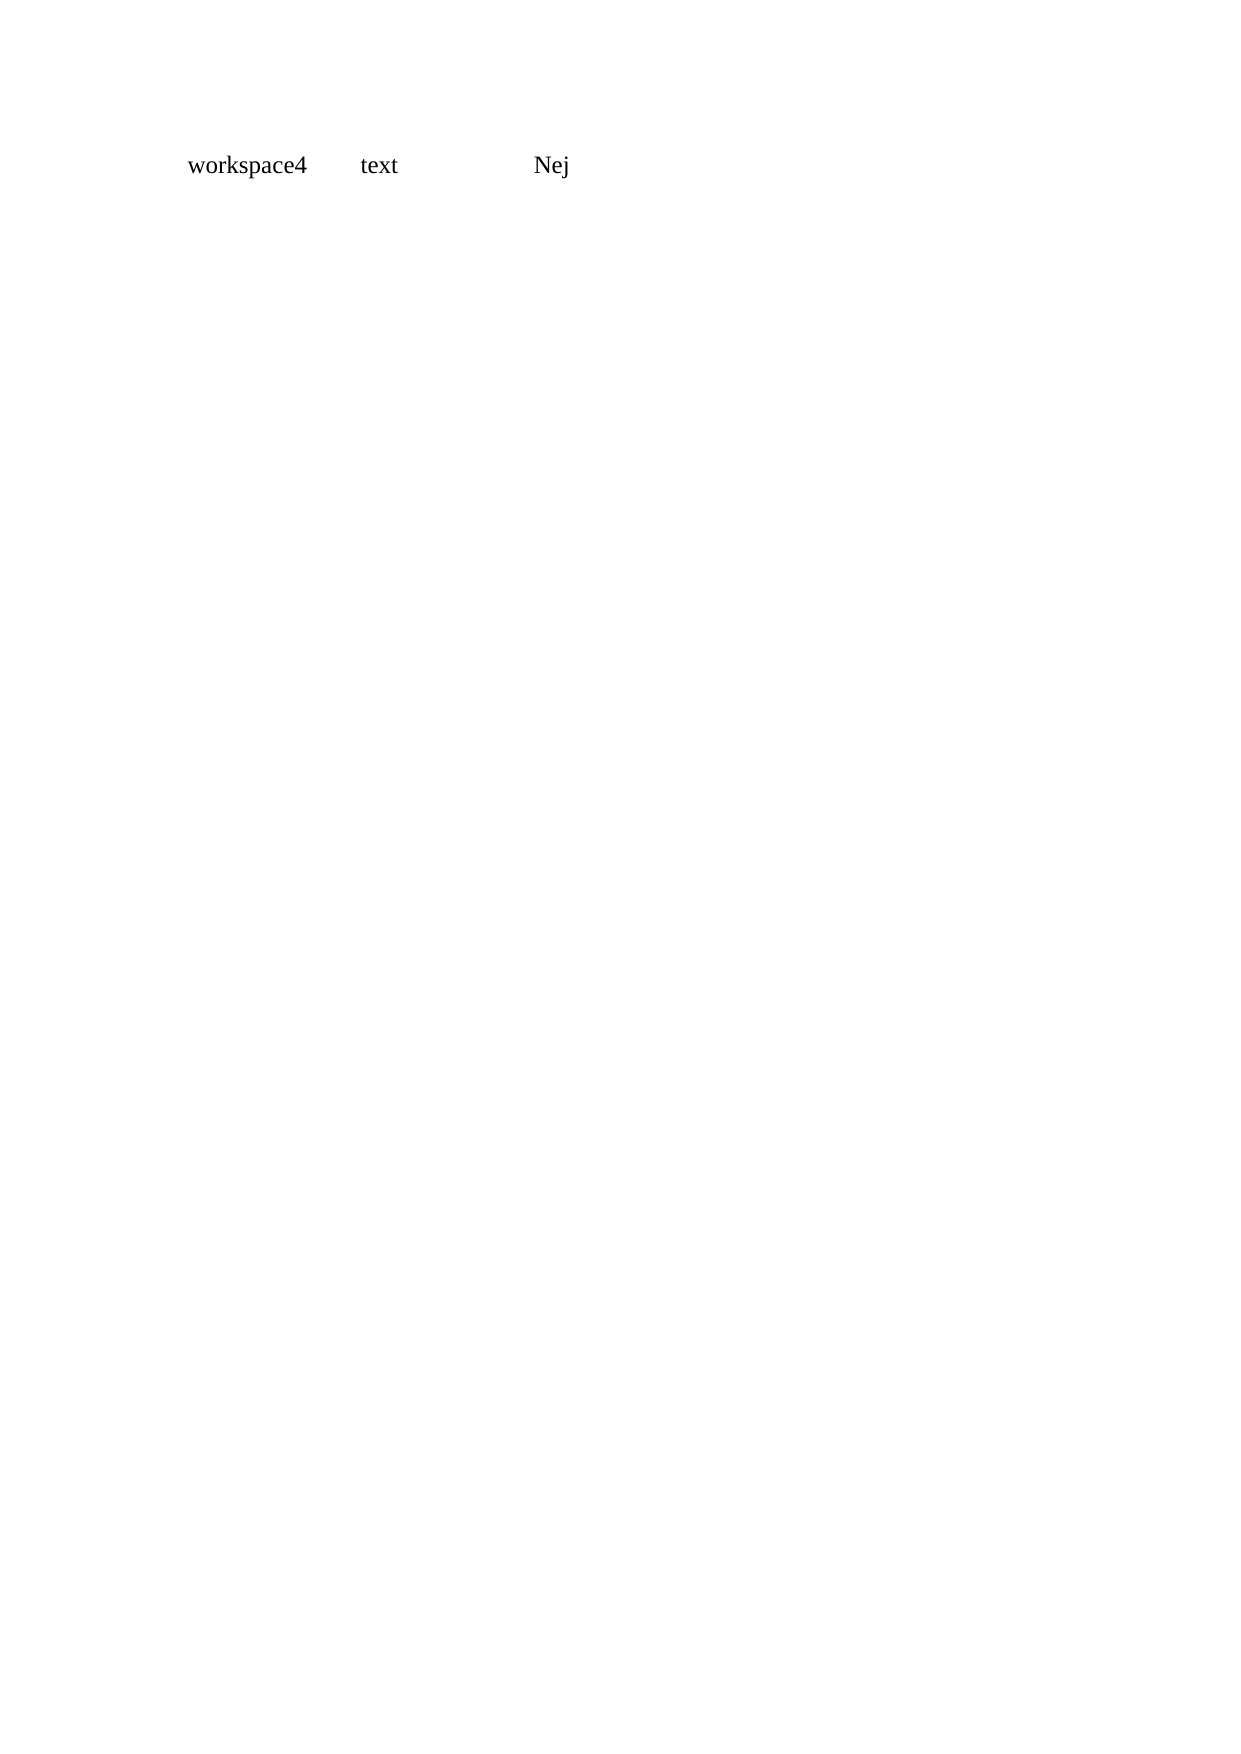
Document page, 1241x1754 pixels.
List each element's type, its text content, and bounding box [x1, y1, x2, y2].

table_cell [880, 150, 1053, 179]
table_cell text [360, 150, 533, 179]
table_cell workspace4 [188, 150, 360, 179]
table_cell Nej [534, 150, 706, 179]
table_cell [706, 150, 879, 179]
